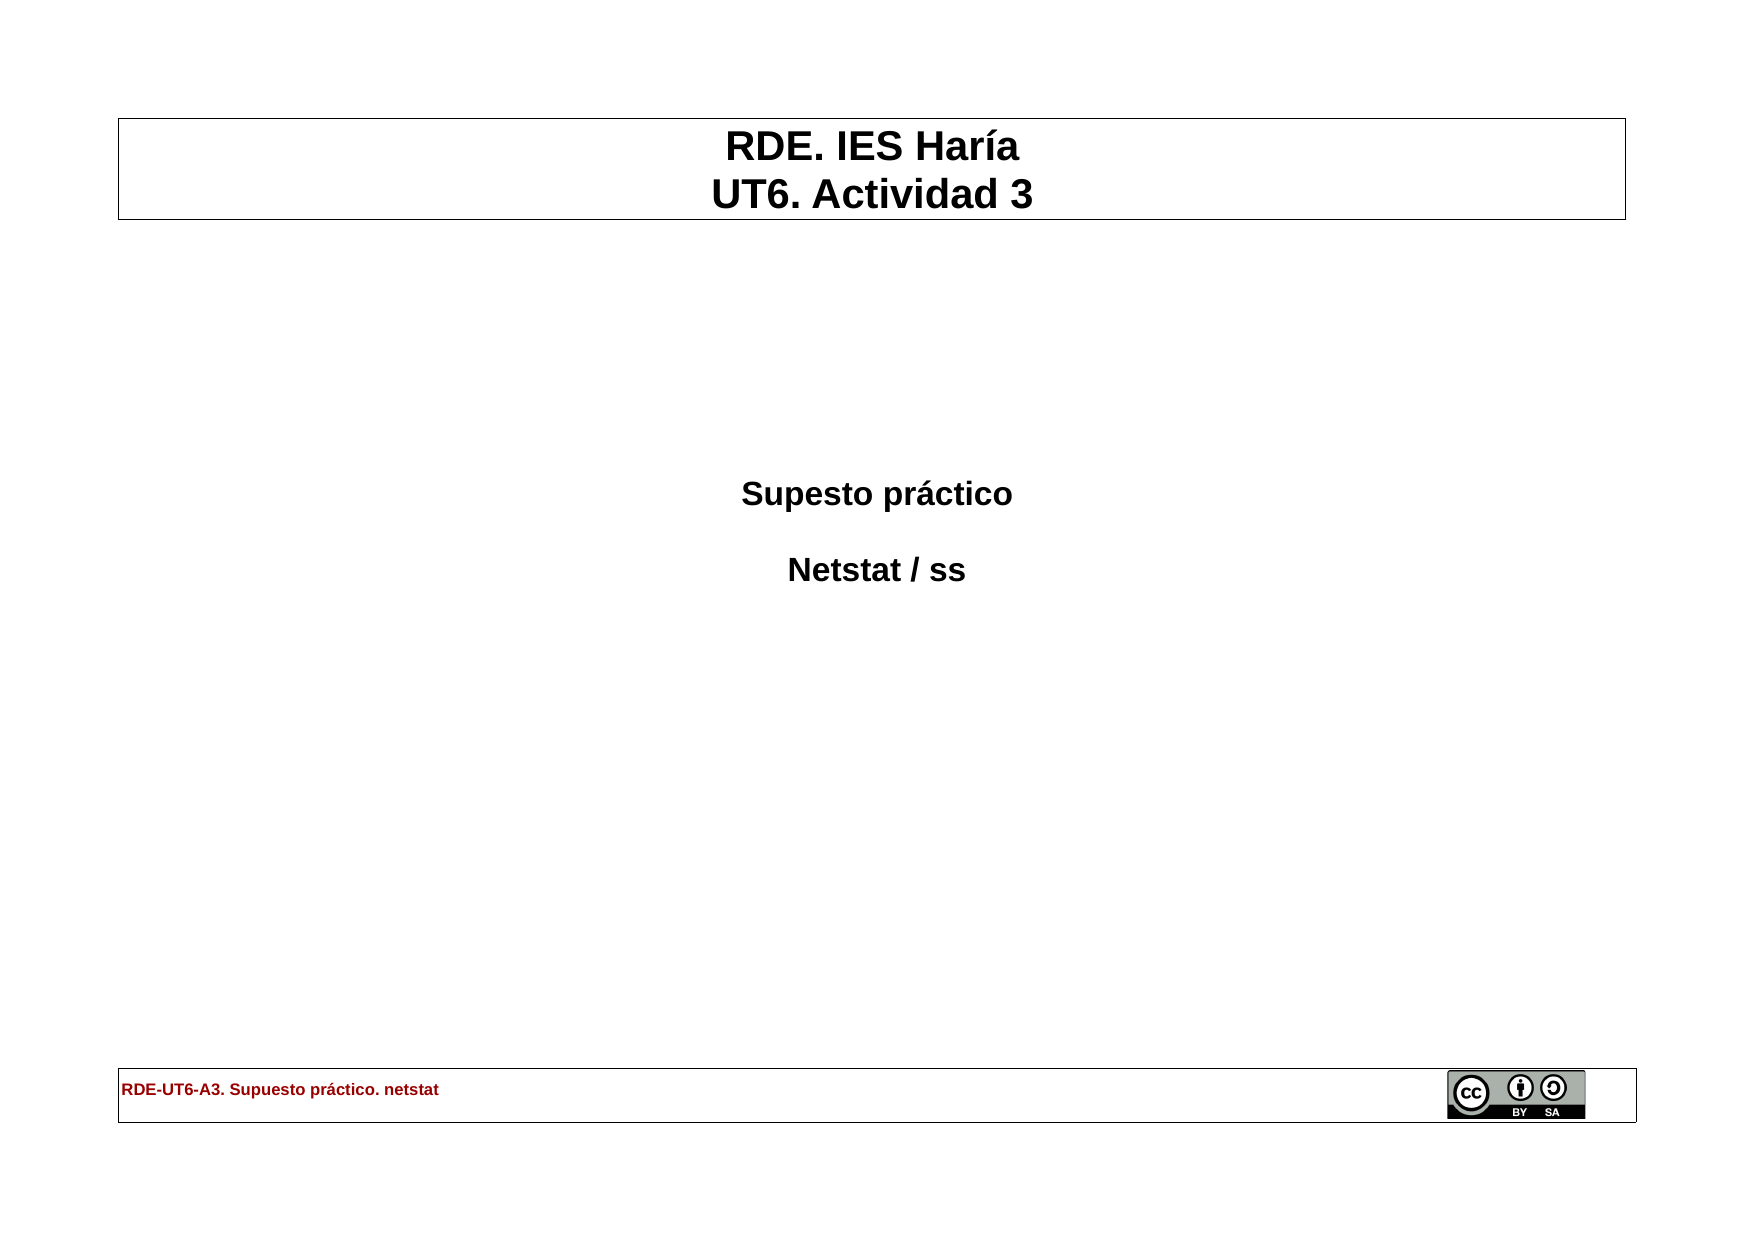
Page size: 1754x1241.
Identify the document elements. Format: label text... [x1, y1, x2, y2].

subtitle Supesto práctico [118, 474, 1636, 512]
text RDE. IES Haría [119, 119, 1625, 166]
picture [1447, 1070, 1586, 1119]
subtitle Netstat / ss­ [118, 550, 1636, 588]
text UT6. Actividad 3 [119, 166, 1625, 219]
